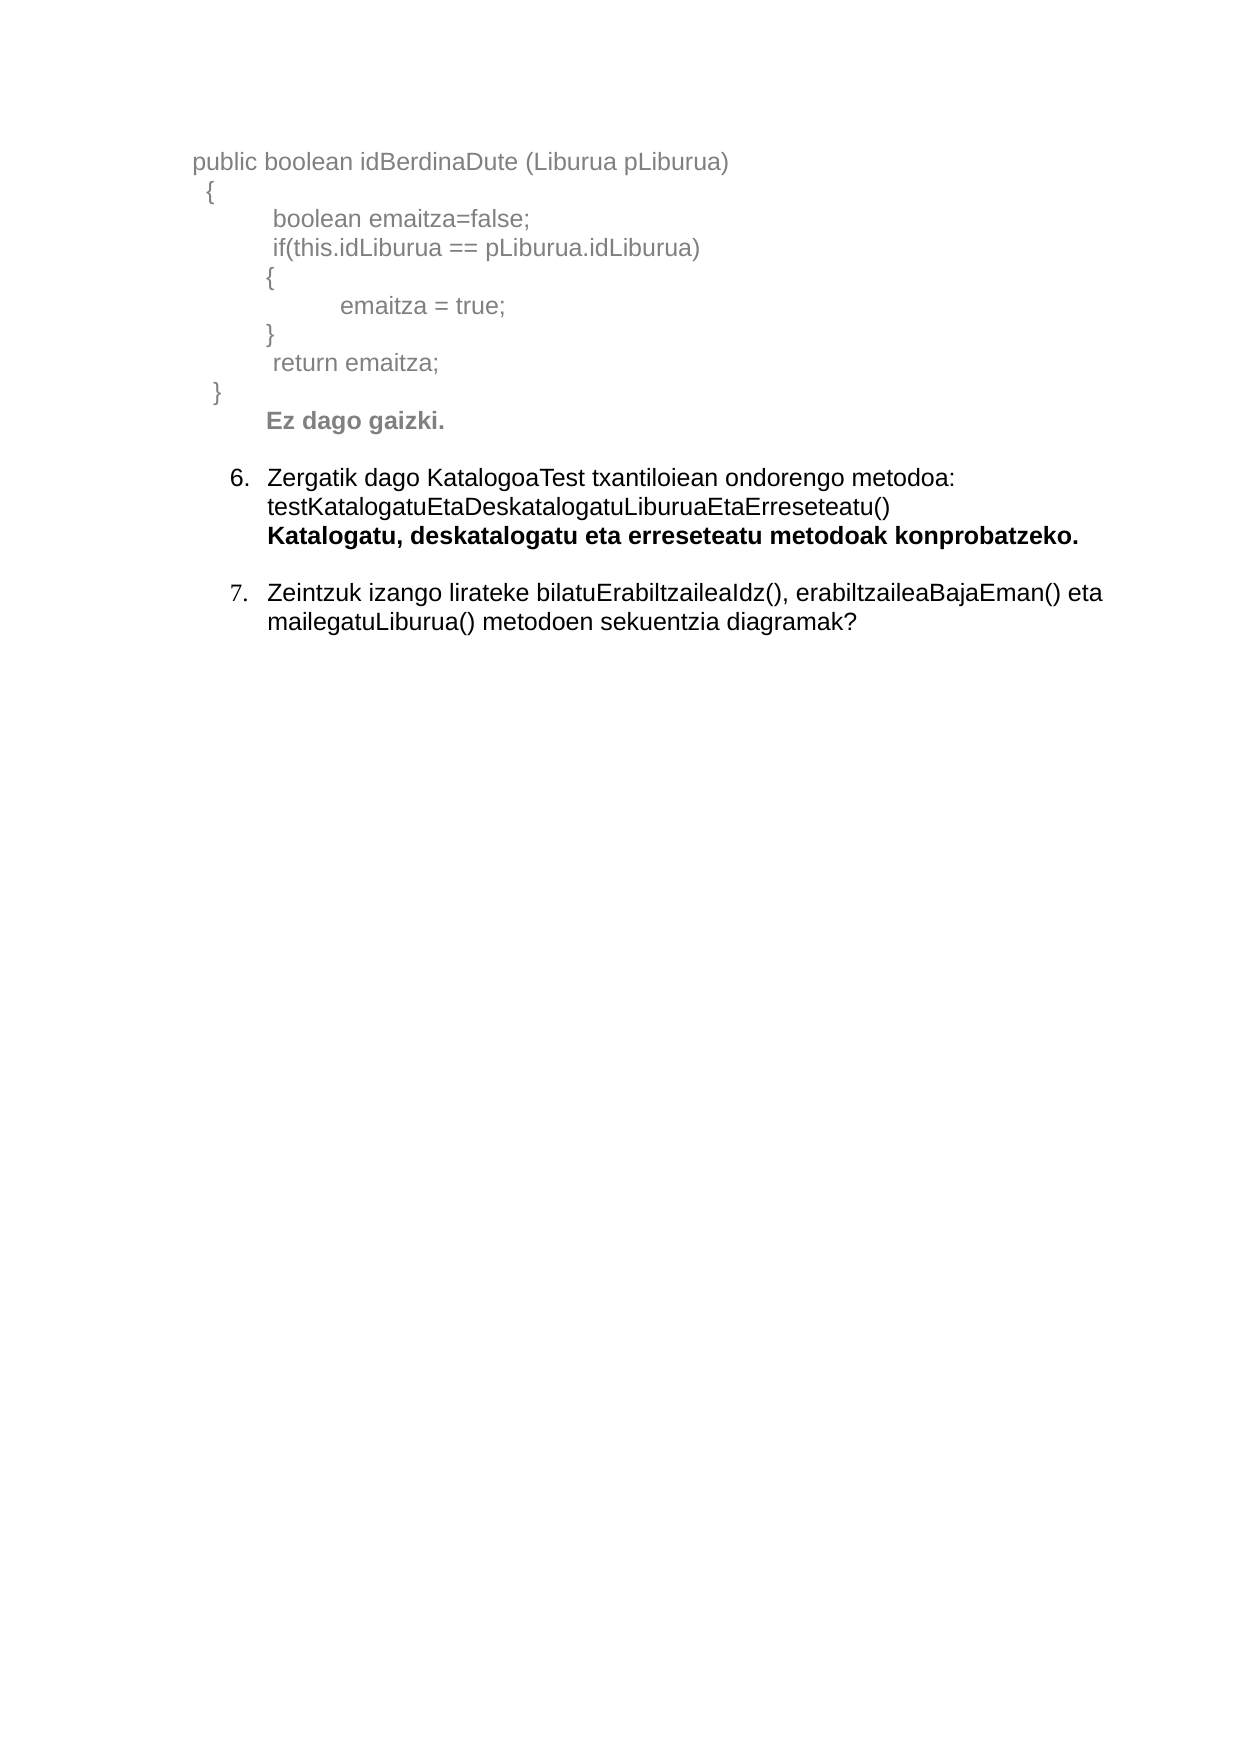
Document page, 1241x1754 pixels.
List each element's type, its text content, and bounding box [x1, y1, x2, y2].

list Zergatik dago KatalogoaTest txantiloiean ondorengo metodoa: testKatalogatuEtaDeskatalogatuLiburuaEtaErreseteatu() [229, 463, 1122, 521]
list Zeintzuk izango lirateke bilatuErabiltzaileaIdz(), erabiltzaileaBajaEman() eta mailegatuLiburua() metodoen sekuentzia diagramak? [229, 578, 1122, 636]
text public boolean idBerdinaDute (Liburua pLiburua) [118, 147, 1122, 176]
text } [118, 319, 1122, 348]
text return emaitza; [118, 348, 1122, 377]
text emaitza = true; [118, 291, 1122, 319]
text Ez dago gaizki. [118, 406, 1122, 434]
text { [118, 176, 1122, 204]
text boolean emaitza=false; [118, 204, 1122, 233]
text { [118, 262, 1122, 291]
text } [118, 377, 1122, 406]
text Katalogatu, deskatalogatu eta erreseteatu metodoak konprobatzeko. [267, 521, 1122, 549]
text if(this.idLiburua == pLiburua.idLiburua) [118, 233, 1122, 262]
